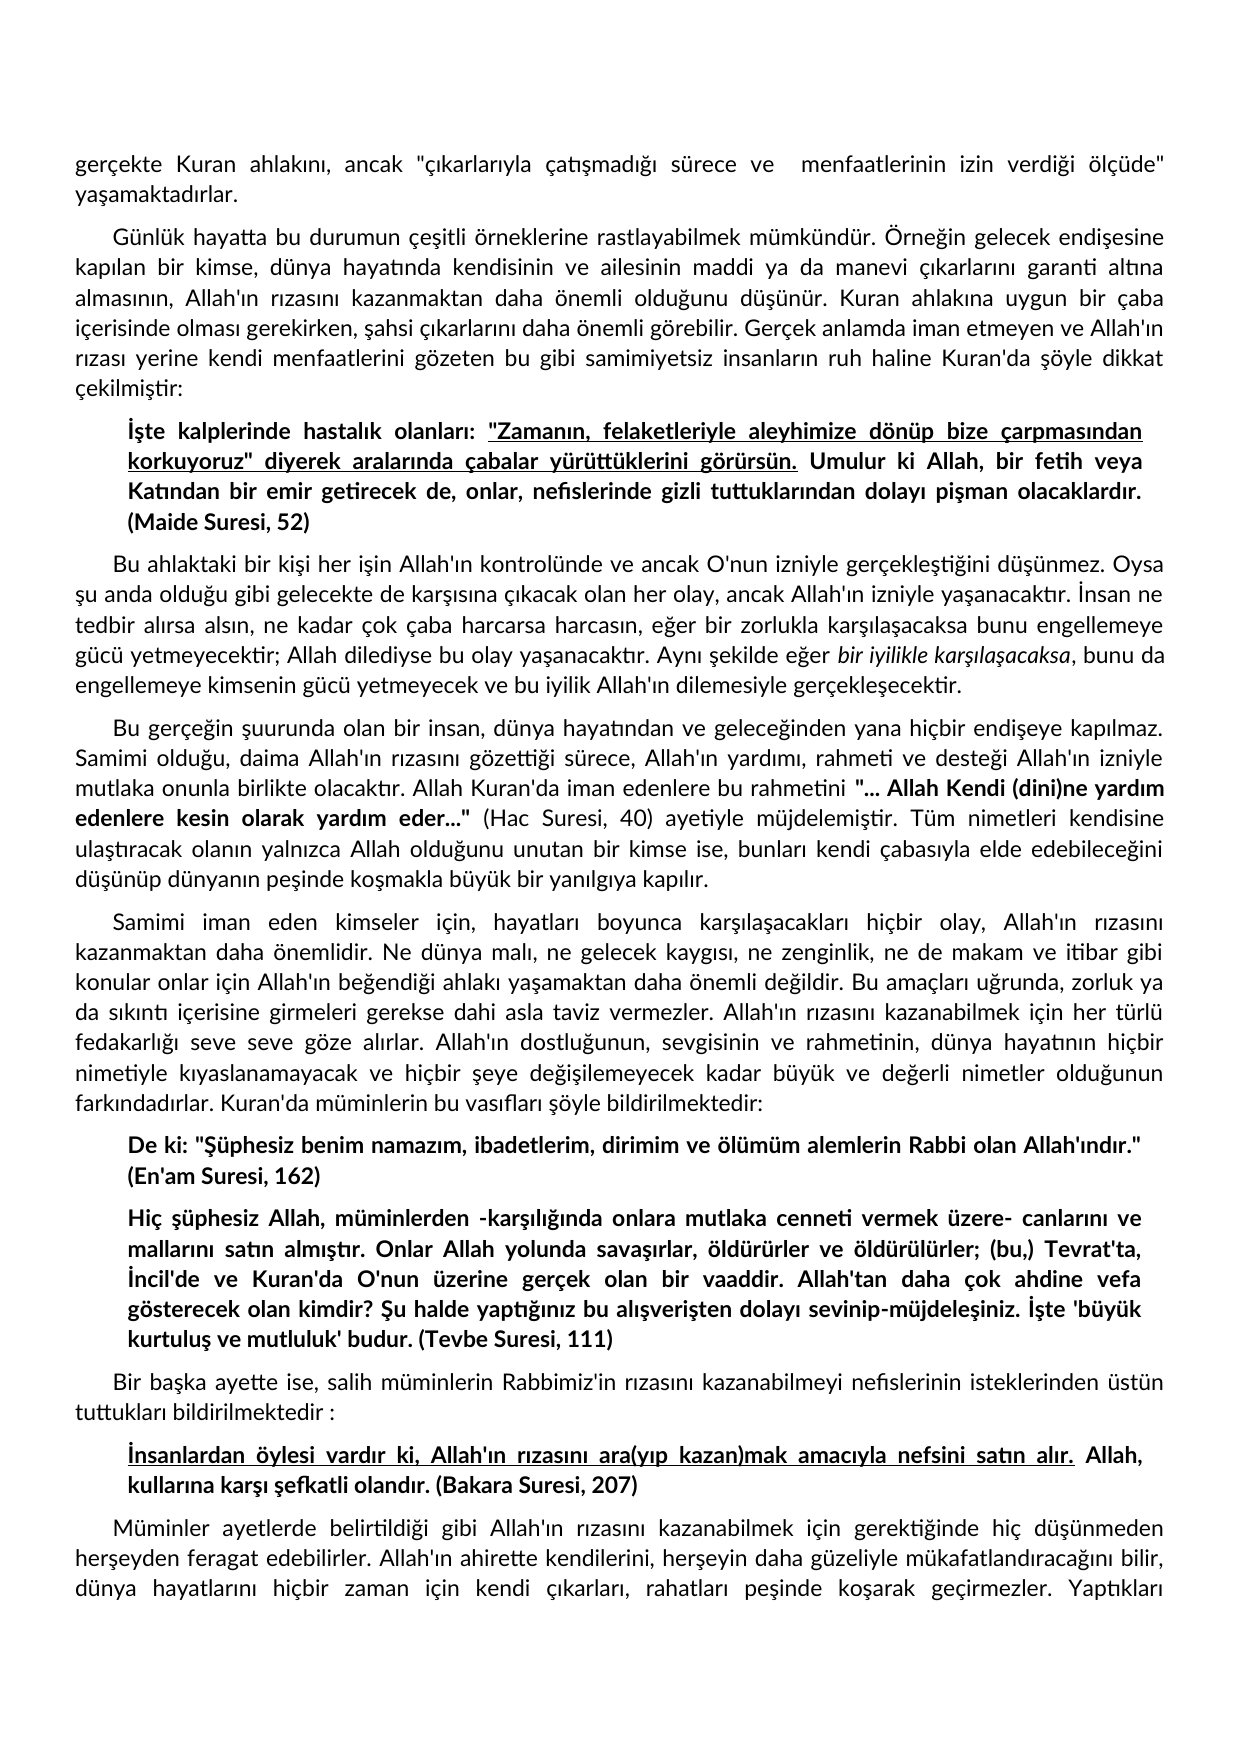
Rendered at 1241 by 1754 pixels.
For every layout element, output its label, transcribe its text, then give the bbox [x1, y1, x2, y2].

text gerçekte Kuran ahlakını, ancak "çıkarlarıyla çatışmadığı sürece ve menfaatlerinin izin verdiği ölçüde" yaşamaktadırlar. [75, 150, 1165, 208]
text İnsanlardan öylesi vardır ki, Allah'ın rızasını ara(yıp kazan)mak amacıyla nefsini satın alır. Allah, kullarına karşı şefkatli olandır. (Bakara Suresi, 207) [127, 1441, 1143, 1498]
text Bu gerçeğin şuurunda olan bir insan, dünya hayatından ve geleceğinden yana hiçbir endişeye kapılmaz. Samimi olduğu, daima Allah'ın rızasını gözettiği sürece, Allah'ın yardımı, rahmeti ve desteği Allah'ın izniyle mutlaka onunla birlikte olacaktır. Allah Kuran'da iman edenlere bu rahmetini "... Allah Kendi (dini)ne yardım edenlere kesin olarak yardım eder..." (Hac Suresi, 40) ayetiyle müjdelemiştir. Tüm nimetleri kendisine ulaştıracak olanın yalnızca Allah olduğunu unutan bir kimse ise, bunları kendi çabasıyla elde edebileceğini düşünüp dünyanın peşinde koşmakla büyük bir yanılgıya kapılır. [75, 713, 1165, 892]
text De ki: "Şüphesiz benim namazım, ibadetlerim, dirimim ve ölümüm alemlerin Rabbi olan Allah'ındır." (En'am Suresi, 162) [127, 1131, 1143, 1189]
text Bir başka ayette ise, salih müminlerin Rabbimiz'in rızasını kazanabilmeyi nefislerinin isteklerinden üstün tuttukları bildirilmektedir : [75, 1368, 1165, 1425]
text İşte kalplerinde hastalık olanları: "Zamanın, felaketleriyle aleyhimize dönüp bize çarpmasından korkuyoruz" diyerek aralarında çabalar yürüttüklerini görürsün. Umulur ki Allah, bir fetih veya Katından bir emir getirecek de, onlar, nefislerinde gizli tuttuklarından dolayı pişman olacaklardır. (Maide Suresi, 52) [127, 417, 1143, 535]
text Samimi iman eden kimseler için, hayatları boyunca karşılaşacakları hiçbir olay, Allah'ın rızasını kazanmaktan daha önemlidir. Ne dünya malı, ne gelecek kaygısı, ne zenginlik, ne de makam ve itibar gibi konular onlar için Allah'ın beğendiği ahlakı yaşamaktan daha önemli değildir. Bu amaçları uğrunda, zorluk ya da sıkıntı içerisine girmeleri gerekse dahi asla taviz vermezler. Allah'ın rızasını kazanabilmek için her türlü fedakarlığı seve seve göze alırlar. Allah'ın dostluğunun, sevgisinin ve rahmetinin, dünya hayatının hiçbir nimetiyle kıyaslanamayacak ve hiçbir şeye değişilemeyecek kadar büyük ve değerli nimetler olduğunun farkındadırlar. Kuran'da müminlerin bu vasıfları şöyle bildirilmektedir: [75, 907, 1165, 1116]
text Günlük hayatta bu durumun çeşitli örneklerine rastlayabilmek mümkündür. Örneğin gelecek endişesine kapılan bir kimse, dünya hayatında kendisinin ve ailesinin maddi ya da manevi çıkarlarını garanti altına almasının, Allah'ın rızasını kazanmaktan daha önemli olduğunu düşünür. Kuran ahlakına uygun bir çaba içerisinde olması gerekirken, şahsi çıkarlarını daha önemli görebilir. Gerçek anlamda iman etmeyen ve Allah'ın rızası yerine kendi menfaatlerini gözeten bu gibi samimiyetsiz insanların ruh haline Kuran'da şöyle dikkat çekilmiştir: [75, 223, 1165, 401]
text Hiç şüphesiz Allah, müminlerden -karşılığında onlara mutlaka cenneti vermek üzere- canlarını ve mallarını satın almıştır. Onlar Allah yolunda savaşırlar, öldürürler ve öldürülürler; (bu,) Tevrat'ta, İncil'de ve Kuran'da O'nun üzerine gerçek olan bir vaaddir. Allah'tan daha çok ahdine vefa gösterecek olan kimdir? Şu halde yaptığınız bu alışverişten dolayı sevinip-müjdeleşiniz. İşte 'büyük kurtuluş ve mutluluk' budur. (Tevbe Suresi, 111) [127, 1204, 1143, 1352]
text Müminler ayetlerde belirtildiği gibi Allah'ın rızasını kazanabilmek için gerektiğinde hiç düşünmeden herşeyden feragat edebilirler. Allah'ın ahirette kendilerini, herşeyin daha güzeliyle mükafatlandıracağını bilir, dünya hayatlarını hiçbir zaman için kendi çıkarları, rahatları peşinde koşarak geçirmezler. Yaptıkları [75, 1513, 1165, 1601]
text Bu ahlaktaki bir kişi her işin Allah'ın kontrolünde ve ancak O'nun izniyle gerçekleştiğini düşünmez. Oysa şu anda olduğu gibi gelecekte de karşısına çıkacak olan her olay, ancak Allah'ın izniyle yaşanacaktır. İnsan ne tedbir alırsa alsın, ne kadar çok çaba harcarsa harcasın, eğer bir zorlukla karşılaşacaksa bunu engellemeye gücü yetmeyecektir; Allah dilediyse bu olay yaşanacaktır. Aynı şekilde eğer bir iyilikle karşılaşacaksa, bunu da engellemeye kimsenin gücü yetmeyecek ve bu iyilik Allah'ın dilemesiyle gerçekleşecektir. [75, 550, 1165, 698]
